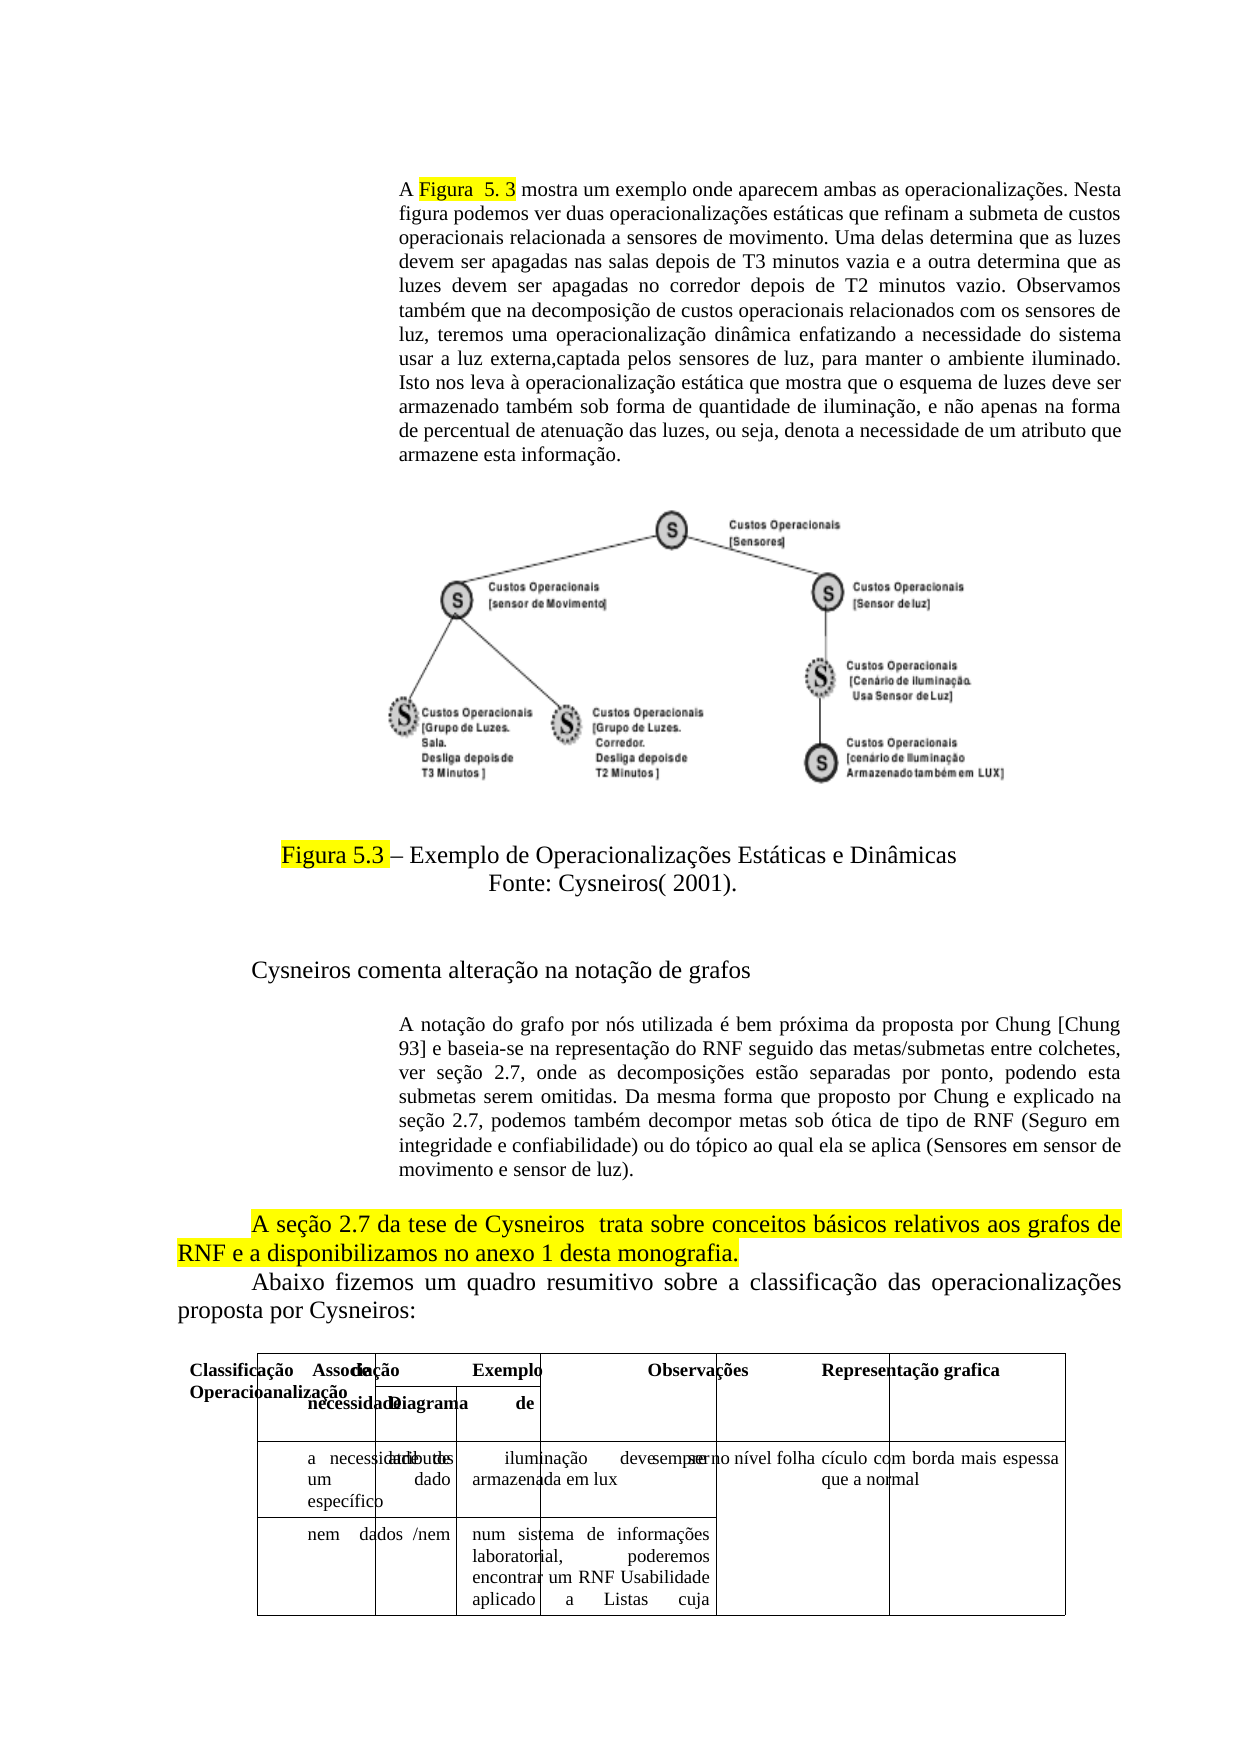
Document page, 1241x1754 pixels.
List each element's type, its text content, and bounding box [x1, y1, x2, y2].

table_header Representação grafica [890, 1354, 1065, 1441]
table_cell Diagrama de classes [457, 1387, 540, 1441]
table_header Observações [717, 1354, 889, 1441]
table_cell a necessidade de um dado específico [376, 1442, 456, 1517]
text A Figura 5. 3 mostra um exemplo onde aparecem ambas as operacionalizações. Nesta figura podemos ver duas operacionalizações estáticas que refinam a submeta de custos operacionais relacionada a sensores de movimento. Uma delas determina que as luzes devem ser apagadas nas salas depois de T3 minutos vazia e a outra determina que as luzes devem ser apagadas no corredor depois de T2 minutos vazio. Observamos também que na decomposição de custos operacionais relacionados com os sensores de luz, teremos uma operacionalização dinâmica enfatizando a necessidade do sistema usar a luz externa,captada pelos sensores de luz, para manter o ambiente iluminado. Isto nos leva à operacionalização estática que mostra que o esquema de luzes deve ser armazenado também sob forma de quantidade de iluminação, e não apenas na forma de percentual de atenuação das luzes, ou seja, denota a necessidade de um atributo que armazene esta informação. [398, 177, 1122, 466]
text A seção 2.7 da tese de Cysneiros trata sobre conceitos básicos relativos aos grafos de RNF e a disponibilizamos no anexo 1 desta monografia. [177, 1209, 1122, 1267]
table_header Classificação de Operacioanalização [258, 1354, 375, 1441]
table_cell cículo com borda mais espessa que a normal [890, 1442, 1065, 1615]
table_cell atributos [457, 1442, 540, 1517]
table_cell num sistema de informações laboratorial, poderemos encontrar um RNF Usabilidade aplicado a Listas cuja operacionalização estabelece a necessidade de a interface de requisição ser a mesma para os diversos tipos de mapas. [541, 1518, 716, 1615]
text A notação do grafo por nós utilizada é bem próxima da proposta por Chung [Chung 93] e baseia-se na representação do RNF seguido das metas/submetas entre colchetes, ver seção 2.7, onde as decomposições estão separadas por ponto, podendo esta submetas serem omitidas. Da mesma forma que proposto por Chung e explicado na seção 2.7, podemos também decompor metas sob ótica de tipo de RNF (Seguro em integridade e confiabilidade) ou do tópico ao qual ela se aplica (Sensores em sensor de movimento e sensor de luz). [398, 1012, 1122, 1181]
table_cell sempre no nível folha [717, 1442, 889, 1615]
table_cell estática [258, 1518, 375, 1615]
table_cell necessidade [376, 1387, 456, 1441]
text Cysneiros comenta alteração na notação de grafos [177, 955, 1122, 983]
table_cell n/a [457, 1518, 540, 1615]
table_header Exemplo [541, 1354, 716, 1441]
table_cell iluminação deve ser armazenada em lux [541, 1442, 716, 1517]
text Abaixo fizemos um quadro resumitivo sobre a classificação das operacionalizações proposta por Cysneiros: [177, 1267, 1122, 1324]
text Figura 5.3 – Exemplo de Operacionalizações Estáticas e Dinâmicas [103, 840, 1122, 868]
table_cell nem dados /nem ação [376, 1518, 456, 1615]
text Fonte: Cysneiros( 2001). [103, 868, 1122, 897]
table_header Associação [376, 1354, 540, 1386]
table_cell estática [258, 1442, 375, 1517]
